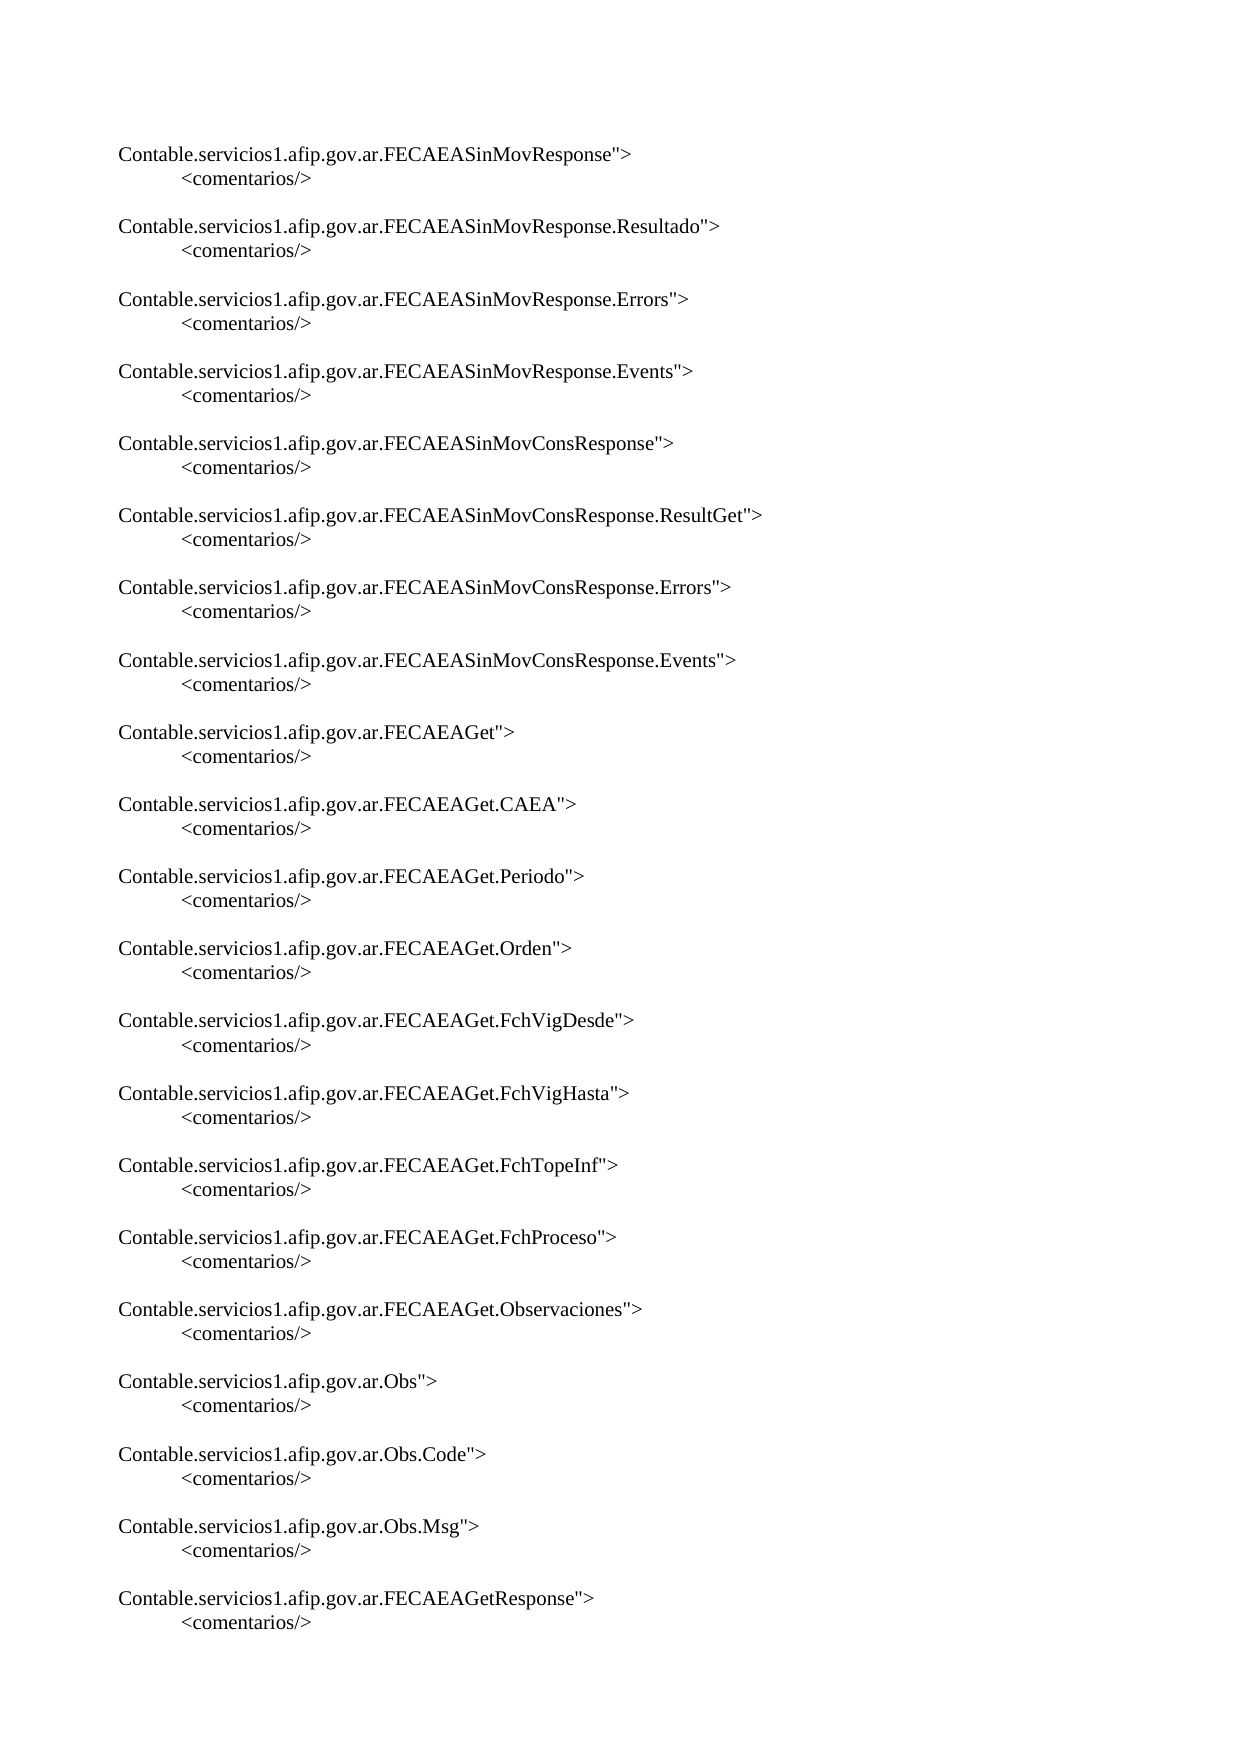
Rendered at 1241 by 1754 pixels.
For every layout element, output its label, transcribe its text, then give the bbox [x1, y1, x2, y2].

text <comentarios/> [118, 1538, 1122, 1562]
text Contable.servicios1.afip.gov.ar.Obs.Code"> [118, 1442, 1122, 1466]
text <comentarios/> [118, 1393, 1122, 1417]
text <comentarios/> [118, 1321, 1122, 1345]
text <comentarios/> [118, 1466, 1122, 1490]
text <comentarios/> [118, 1105, 1122, 1129]
text <comentarios/> [118, 527, 1122, 551]
text Contable.servicios1.afip.gov.ar.FECAEAGet.Periodo"> [118, 864, 1122, 888]
text Contable.servicios1.afip.gov.ar.Obs.Msg"> [118, 1514, 1122, 1538]
text <comentarios/> [118, 455, 1122, 479]
text Contable.servicios1.afip.gov.ar.FECAEAGet"> [118, 720, 1122, 744]
text Contable.servicios1.afip.gov.ar.FECAEAGet.FchProceso"> [118, 1225, 1122, 1249]
text <comentarios/> [118, 1249, 1122, 1273]
text Contable.servicios1.afip.gov.ar.FECAEASinMovConsResponse.ResultGet"> [118, 503, 1122, 527]
text <comentarios/> [118, 672, 1122, 696]
text <comentarios/> [118, 816, 1122, 840]
text <comentarios/> [118, 1610, 1122, 1634]
text <comentarios/> [118, 311, 1122, 335]
text Contable.servicios1.afip.gov.ar.FECAEAGet.CAEA"> [118, 792, 1122, 816]
text <comentarios/> [118, 744, 1122, 768]
text <comentarios/> [118, 383, 1122, 407]
text <comentarios/> [118, 1177, 1122, 1201]
text <comentarios/> [118, 599, 1122, 623]
text Contable.servicios1.afip.gov.ar.FECAEASinMovConsResponse.Errors"> [118, 575, 1122, 599]
text Contable.servicios1.afip.gov.ar.FECAEAGetResponse"> [118, 1586, 1122, 1610]
text Contable.servicios1.afip.gov.ar.FECAEAGet.FchVigDesde"> [118, 1008, 1122, 1032]
text <comentarios/> [118, 1032, 1122, 1057]
text <comentarios/> [118, 960, 1122, 984]
text Contable.servicios1.afip.gov.ar.FECAEAGet.FchTopeInf"> [118, 1153, 1122, 1177]
text Contable.servicios1.afip.gov.ar.FECAEAGet.FchVigHasta"> [118, 1081, 1122, 1105]
text <comentarios/> [118, 888, 1122, 912]
text Contable.servicios1.afip.gov.ar.FECAEASinMovResponse.Errors"> [118, 287, 1122, 311]
text Contable.servicios1.afip.gov.ar.FECAEASinMovResponse"> [118, 142, 1122, 166]
text Contable.servicios1.afip.gov.ar.FECAEASinMovConsResponse.Events"> [118, 647, 1122, 672]
text Contable.servicios1.afip.gov.ar.FECAEAGet.Orden"> [118, 936, 1122, 960]
text Contable.servicios1.afip.gov.ar.FECAEAGet.Observaciones"> [118, 1297, 1122, 1321]
text <comentarios/> [118, 166, 1122, 190]
text Contable.servicios1.afip.gov.ar.FECAEASinMovResponse.Events"> [118, 359, 1122, 383]
text Contable.servicios1.afip.gov.ar.FECAEASinMovConsResponse"> [118, 431, 1122, 455]
text Contable.servicios1.afip.gov.ar.Obs"> [118, 1369, 1122, 1393]
text Contable.servicios1.afip.gov.ar.FECAEASinMovResponse.Resultado"> [118, 214, 1122, 238]
text <comentarios/> [118, 238, 1122, 262]
